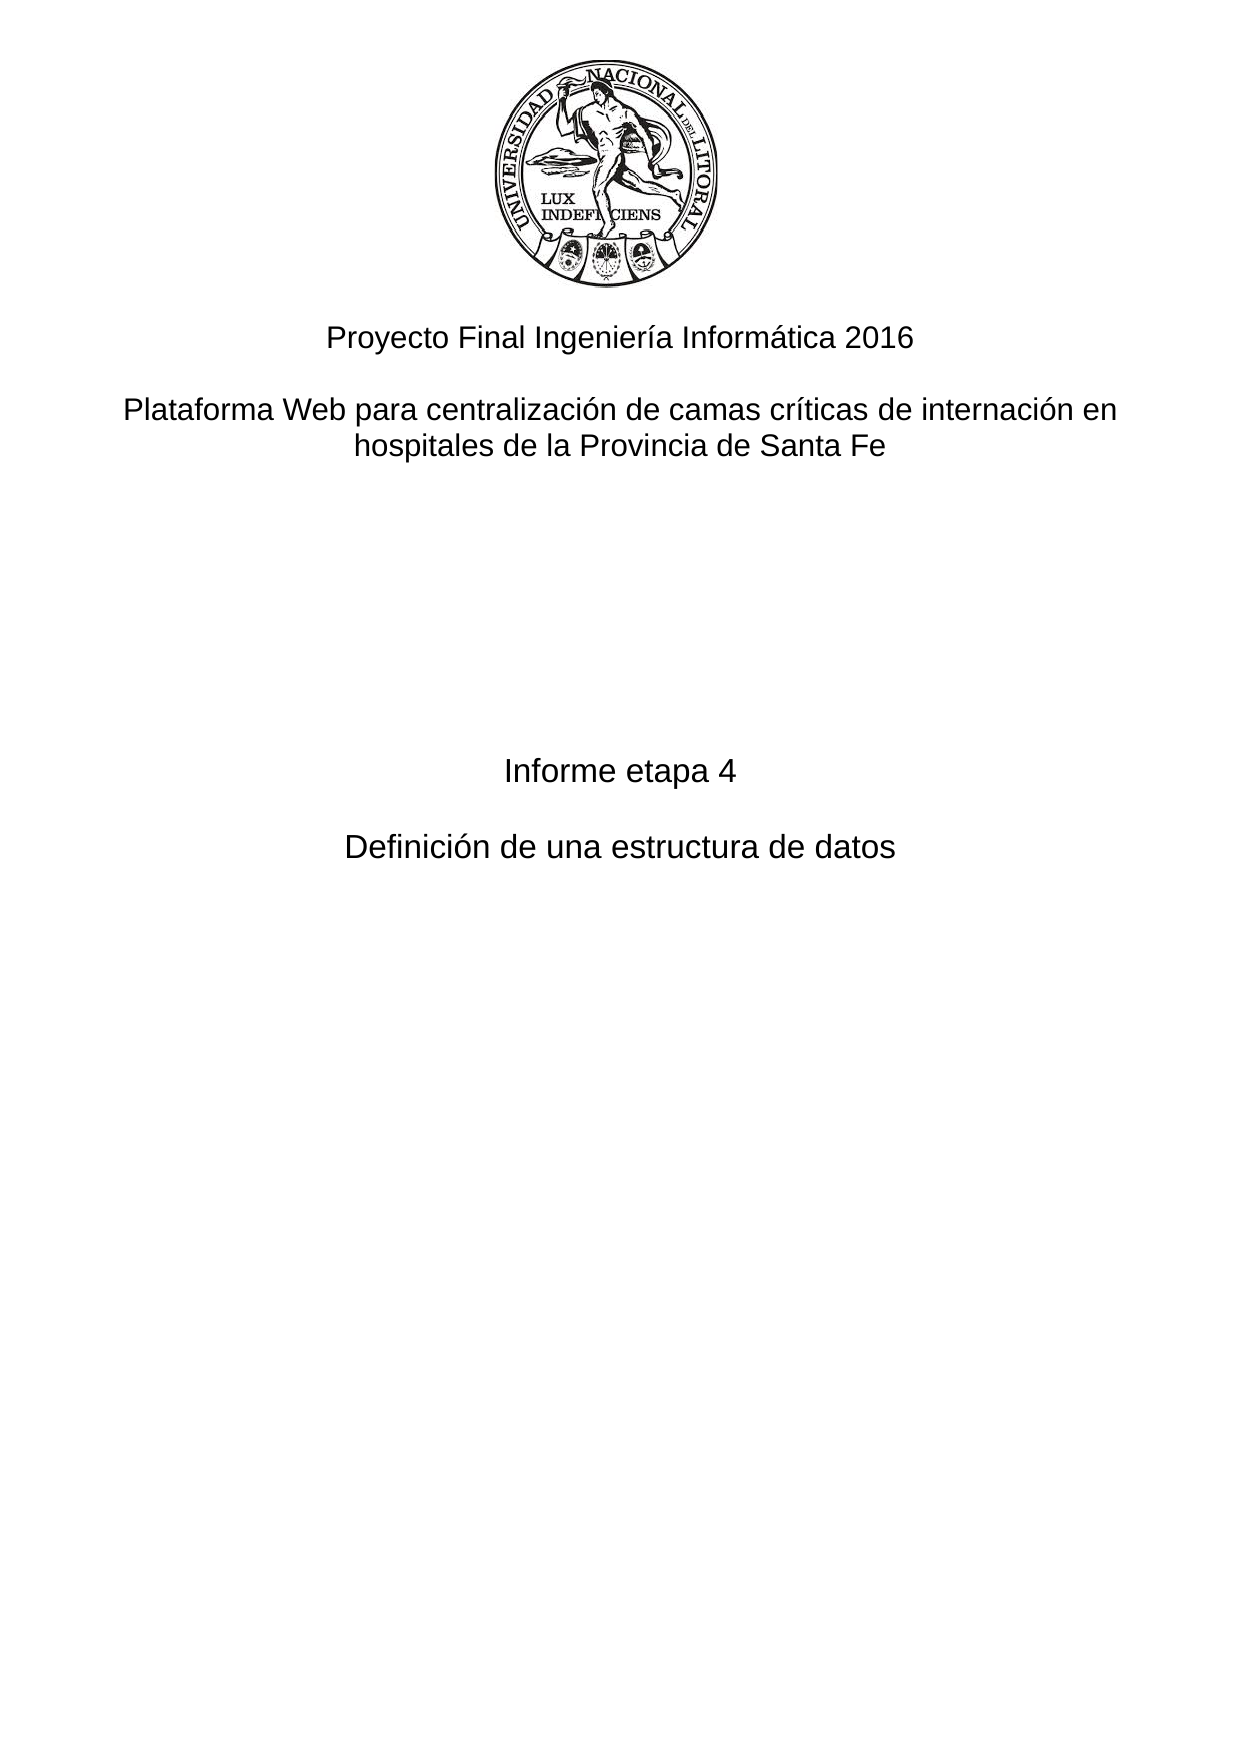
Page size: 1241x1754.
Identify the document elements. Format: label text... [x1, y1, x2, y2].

picture [494, 60, 718, 288]
text Proyecto Final Ingeniería Informática 2016 [118, 319, 1122, 355]
text Informe etapa 4 [118, 751, 1122, 789]
text Definición de una estructura de datos [118, 827, 1122, 866]
text Plataforma Web para centralización de camas críticas de internación en hospitales de la Provincia de Santa Fe [118, 391, 1122, 463]
